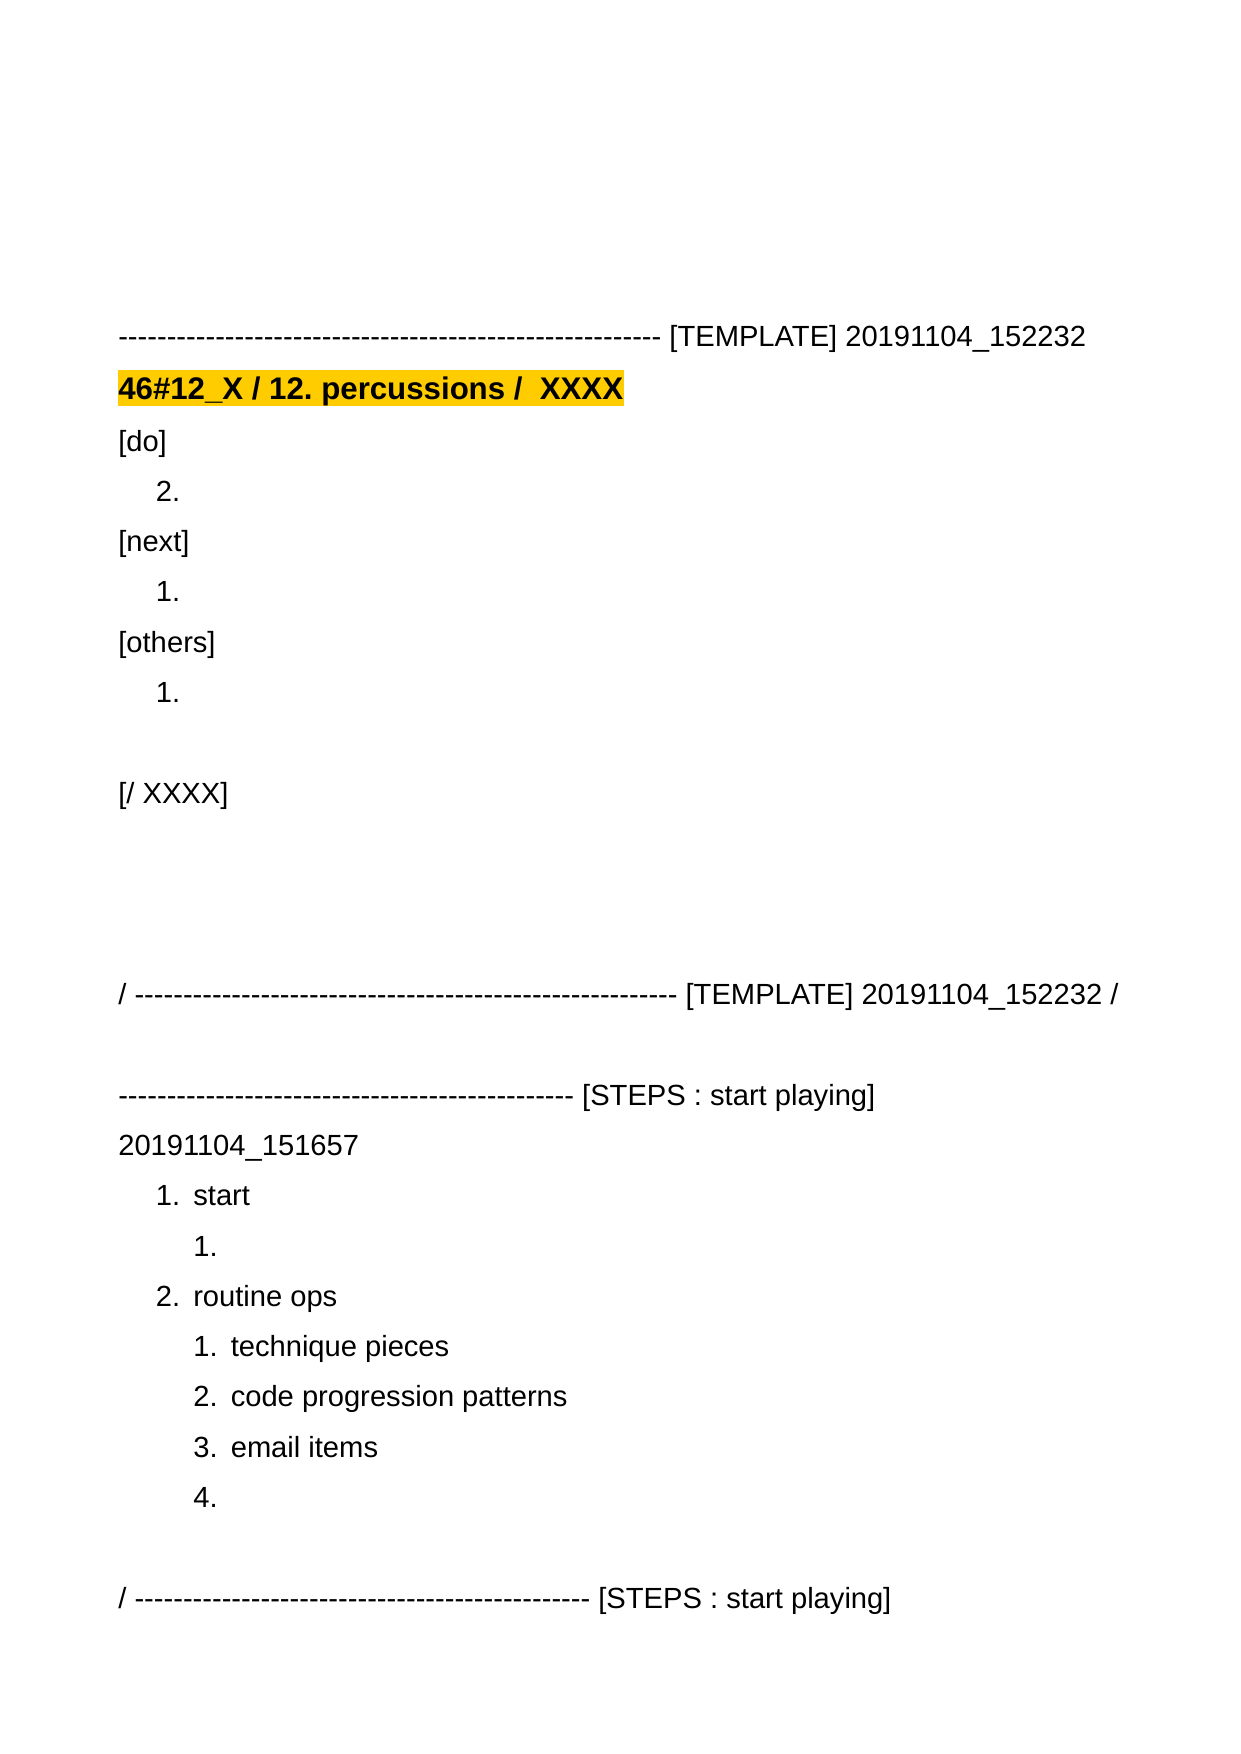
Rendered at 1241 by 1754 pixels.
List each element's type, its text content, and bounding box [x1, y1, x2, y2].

list routine ops [156, 1279, 1122, 1312]
text ----------------------------------------------- [STEPS : start playing] 20191104_151657 [118, 1078, 1122, 1161]
list email items [193, 1430, 1122, 1463]
list start [156, 1178, 1122, 1212]
text 46#12_X / 12. percussions / XXXX [118, 370, 1122, 406]
text [next] [118, 524, 1122, 558]
text [others] [118, 625, 1122, 658]
text [/ XXXX] [118, 776, 1122, 809]
list code progression patterns [193, 1379, 1122, 1413]
text [do] [118, 423, 1122, 457]
text / ----------------------------------------------- [STEPS : start playing] [118, 1581, 1122, 1614]
text / -------------------------------------------------------- [TEMPLATE] 20191104_152232 / [118, 977, 1122, 1011]
list technique pieces [193, 1329, 1122, 1363]
text -------------------------------------------------------- [TEMPLATE] 20191104_152232 [118, 319, 1122, 353]
